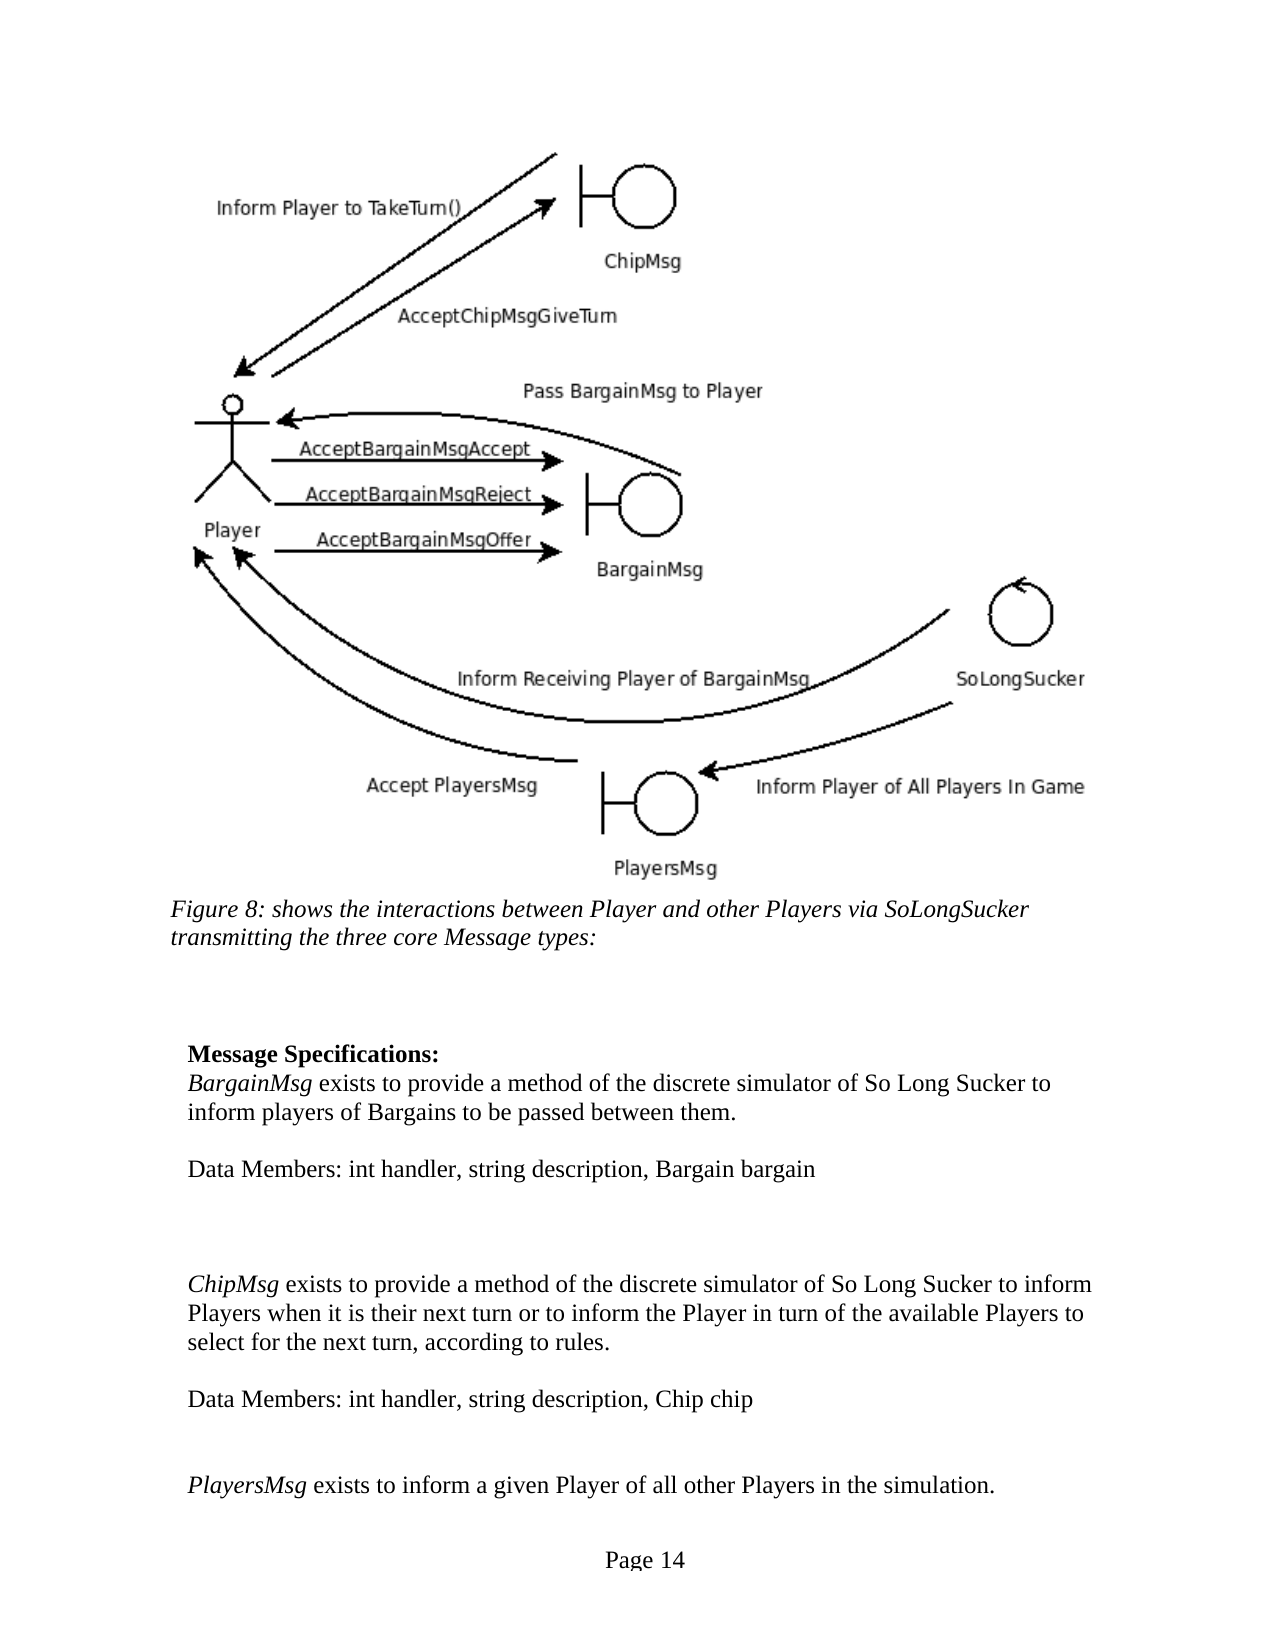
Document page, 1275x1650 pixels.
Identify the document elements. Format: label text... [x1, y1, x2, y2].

text PlayersMsg exists to inform a given Player of all other Players in the simulation. [187, 1470, 1125, 1499]
text BargainMsg exists to provide a method of the discrete simulator of So Long Sucker to inform players of Bargains to be passed between them. [187, 1068, 1125, 1125]
text Data Members: int handler, string description, Bargain bargain [187, 1154, 1125, 1183]
text Figure 8: shows the interactions between Player and other Players via SoLongSucker transmitting the three core Message types: [170, 164, 1105, 951]
text ChipMsg exists to provide a method of the discrete simulator of So Long Sucker to inform Players when it is their next turn or to inform the Player in turn of the available Players to select for the next turn, according to rules. [187, 1269, 1125, 1355]
picture [184, 151, 1091, 894]
text Message Specifications: [187, 1039, 1125, 1068]
text Data Members: int handler, string description, Chip chip [187, 1384, 1125, 1413]
